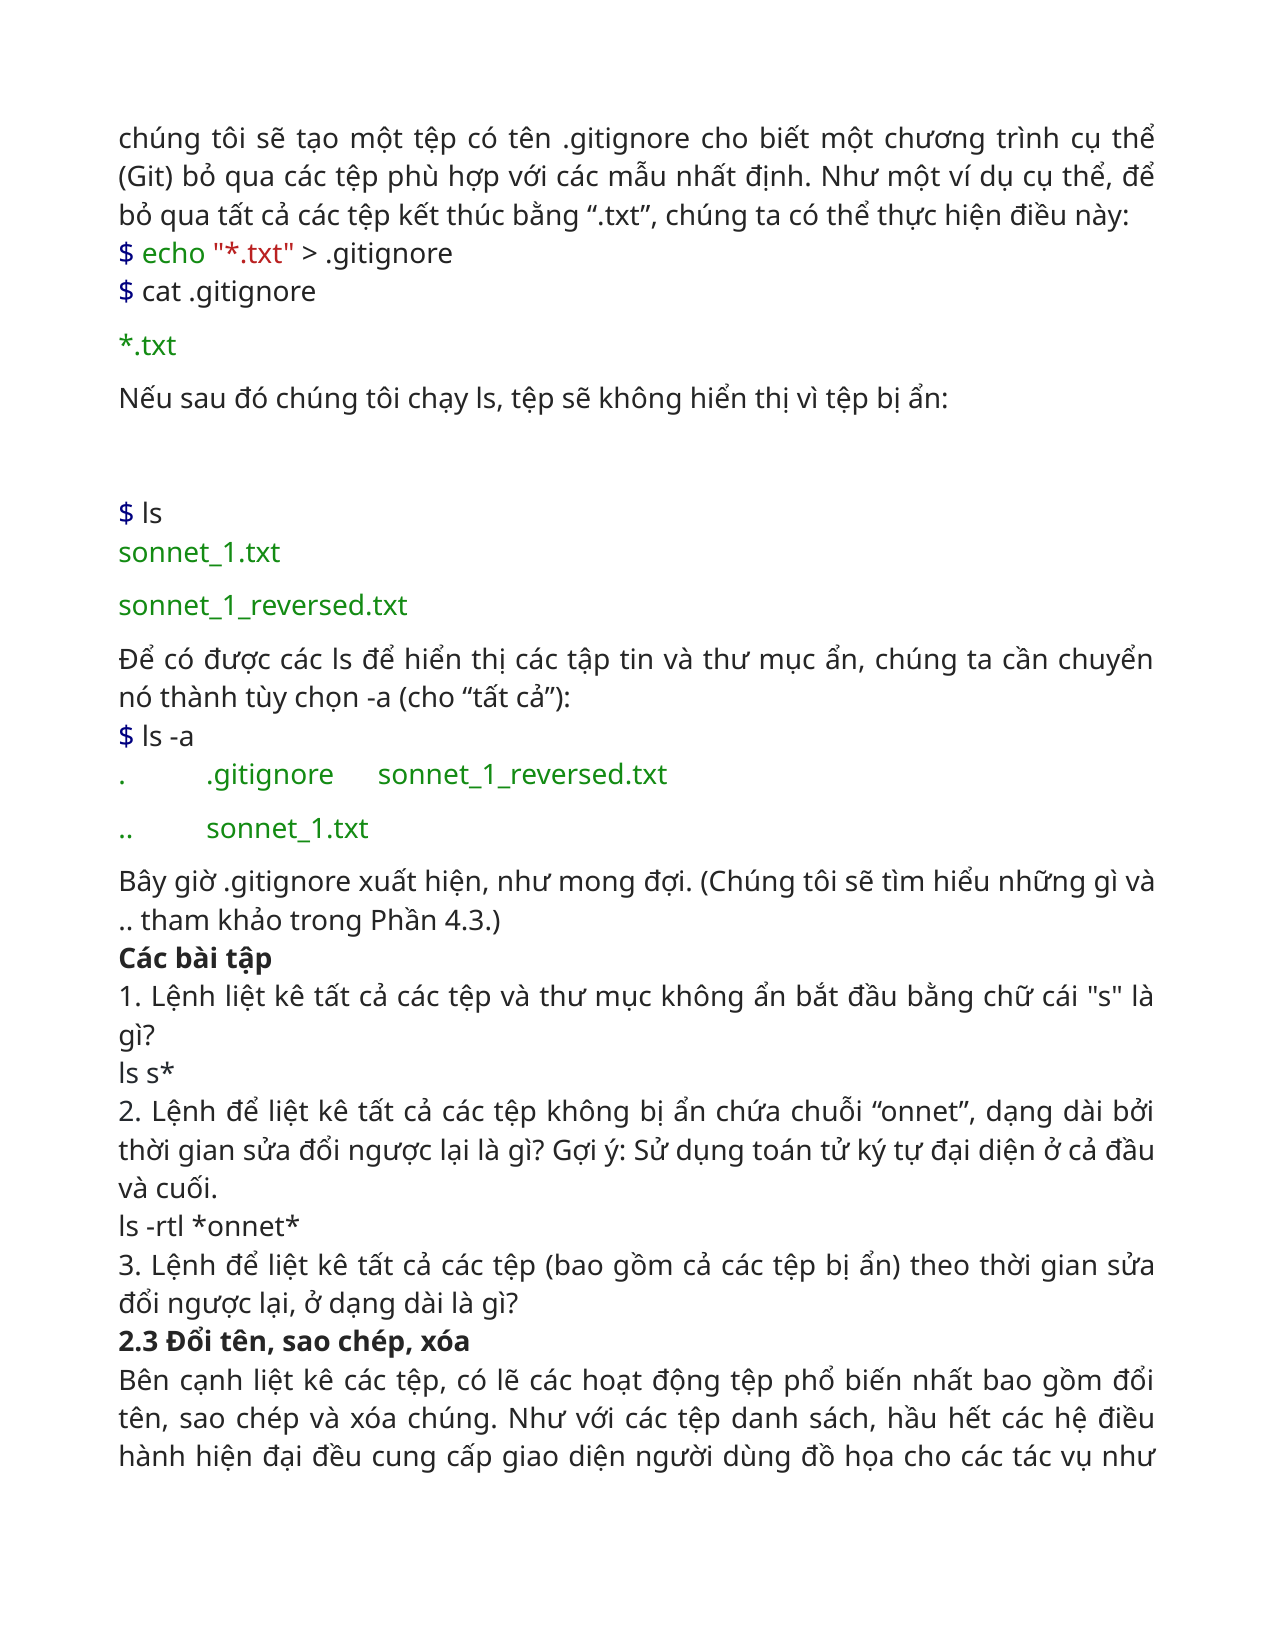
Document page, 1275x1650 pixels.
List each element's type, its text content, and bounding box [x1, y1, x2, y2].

text ls s* [118, 1053, 1157, 1092]
text *.txt [118, 325, 1157, 363]
text 1. Lệnh liệt kê tất cả các tệp và thư mục không ẩn bắt đầu bằng chữ cái "s" là gì? [118, 977, 1157, 1053]
text $ ls [118, 417, 1157, 532]
text .. sonnet_1.txt [118, 808, 1157, 846]
text ls -rtl *onnet* [118, 1207, 1157, 1245]
text Bên cạnh liệt kê các tệp, có lẽ các hoạt động tệp phổ biến nhất bao gồm đổi tên, sao chép và xóa chúng. Như với các tệp danh sách, hầu hết các hệ điều hành hiện đại đều cung cấp giao diện người dùng đồ họa cho các tác vụ như [118, 1360, 1157, 1475]
text chúng tôi sẽ tạo một tệp có tên .gitignore cho biết một chương trình cụ thể (Git) bỏ qua các tệp phù hợp với các mẫu nhất định. Như một ví dụ cụ thể, để bỏ qua tất cả các tệp kết thúc bằng “.txt”, chúng ta có thể thực hiện điều này: [118, 118, 1157, 233]
text sonnet_1_reversed.txt [118, 586, 1157, 624]
text Nếu sau đó chúng tôi chạy ls, tệp sẽ không hiển thị vì tệp bị ẩn: [118, 379, 1157, 417]
text 2. Lệnh để liệt kê tất cả các tệp không bị ẩn chứa chuỗi “onnet”, dạng dài bởi thời gian sửa đổi ngược lại là gì? Gợi ý: Sử dụng toán tử ký tự đại diện ở cả đầu và cuối. [118, 1092, 1157, 1207]
text $ cat .gitignore [118, 271, 1157, 310]
text Để có được các ls để hiển thị các tập tin và thư mục ẩn, chúng ta cần chuyển nó thành tùy chọn -a (cho “tất cả”): [118, 639, 1157, 716]
text 2.3 Đổi tên, sao chép, xóa [118, 1322, 1157, 1360]
text . .gitignore sonnet_1_reversed.txt [118, 754, 1157, 793]
text $ echo "*.txt" > .gitignore [118, 233, 1157, 271]
text $ ls -a [118, 716, 1157, 754]
text Các bài tập [118, 938, 1157, 977]
text 3. Lệnh để liệt kê tất cả các tệp (bao gồm cả các tệp bị ẩn) theo thời gian sửa đổi ngược lại, ở dạng dài là gì? [118, 1245, 1157, 1322]
text sonnet_1.txt [118, 532, 1157, 570]
text Bây giờ .gitignore xuất hiện, như mong đợi. (Chúng tôi sẽ tìm hiểu những gì và .. tham khảo trong Phần 4.3.) [118, 862, 1157, 938]
